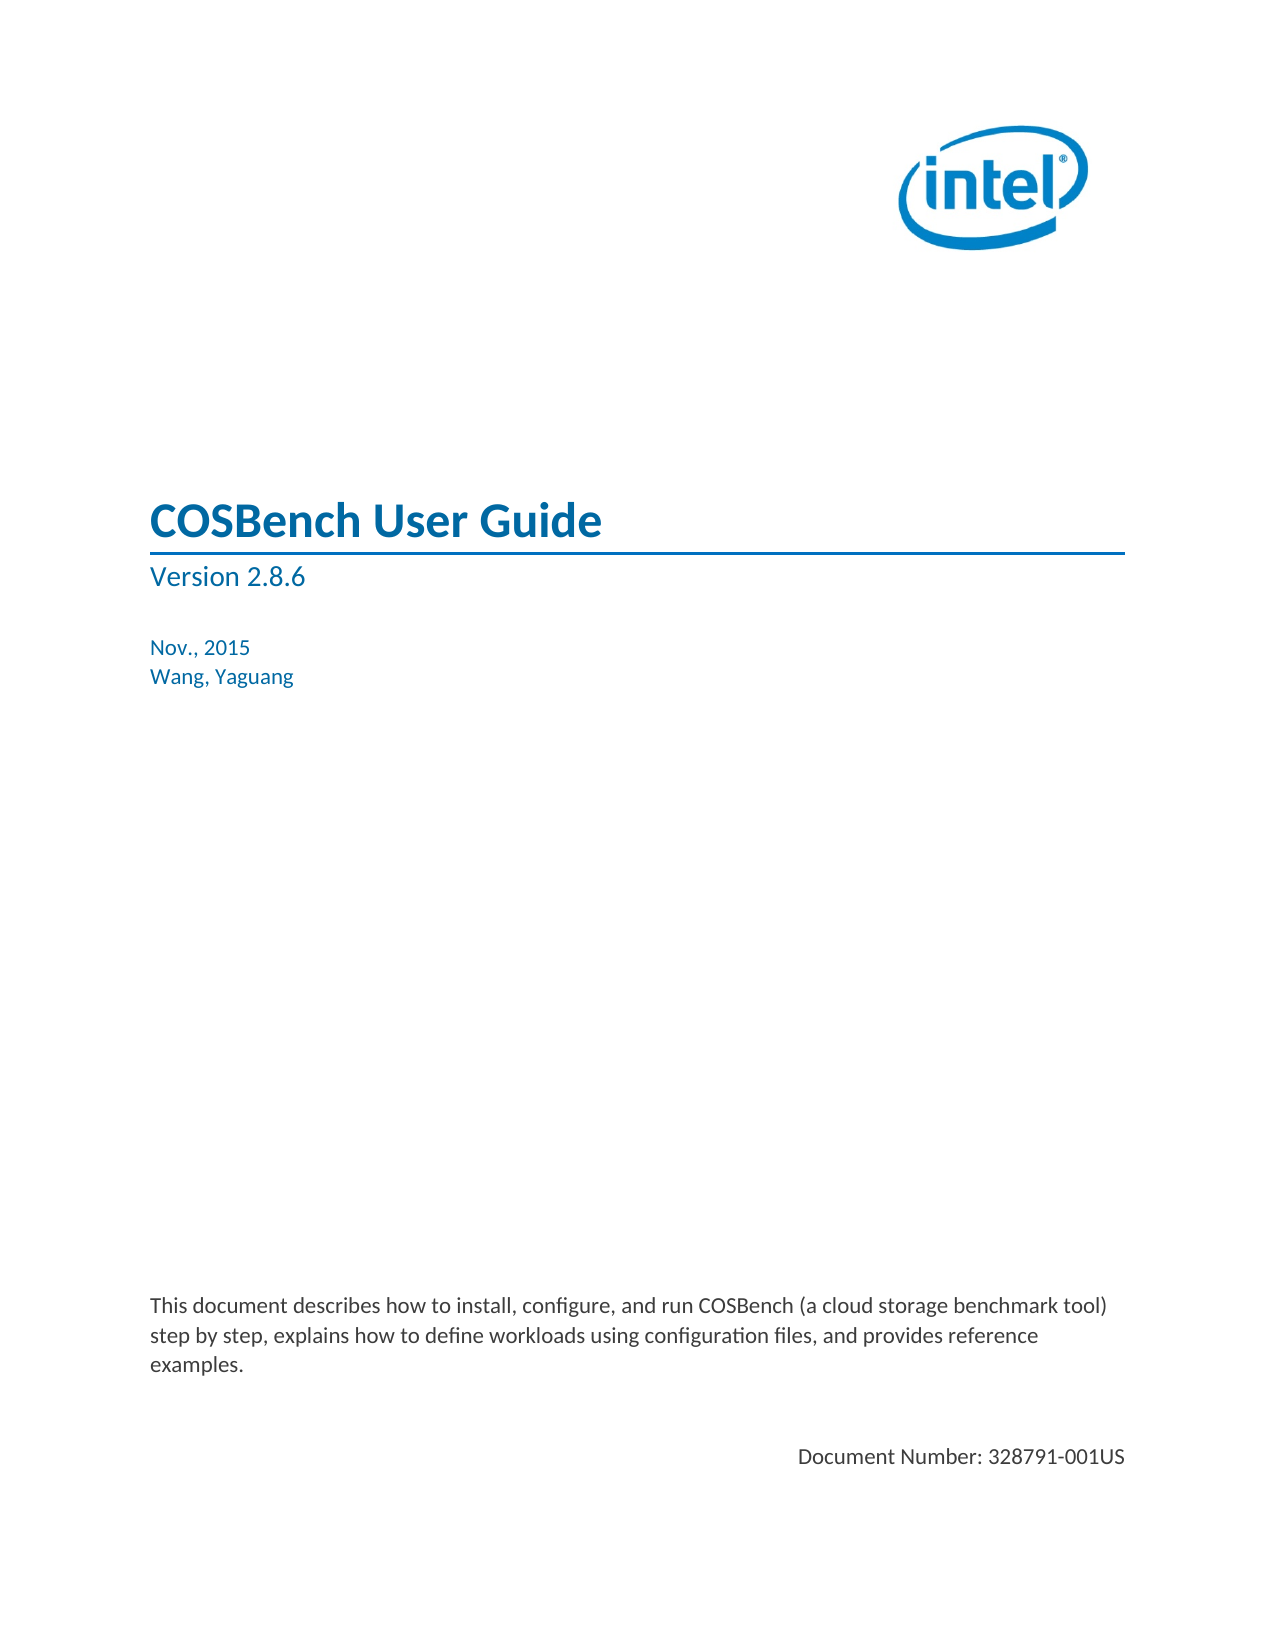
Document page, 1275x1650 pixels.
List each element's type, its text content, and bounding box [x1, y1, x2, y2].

text Version 2.8.6 [150, 558, 1125, 593]
text Document Number: 328791-001US [150, 1442, 1125, 1470]
text COSBench User Guide [150, 489, 1125, 552]
text Wang, Yaguang [150, 662, 1125, 690]
text Nov., 2015 [150, 633, 1125, 661]
text This document describes how to install, configure, and run COSBench (a cloud storage benchmark tool) step by step, explains how to define workloads using configuration files, and provides reference examples. [150, 1292, 1125, 1378]
